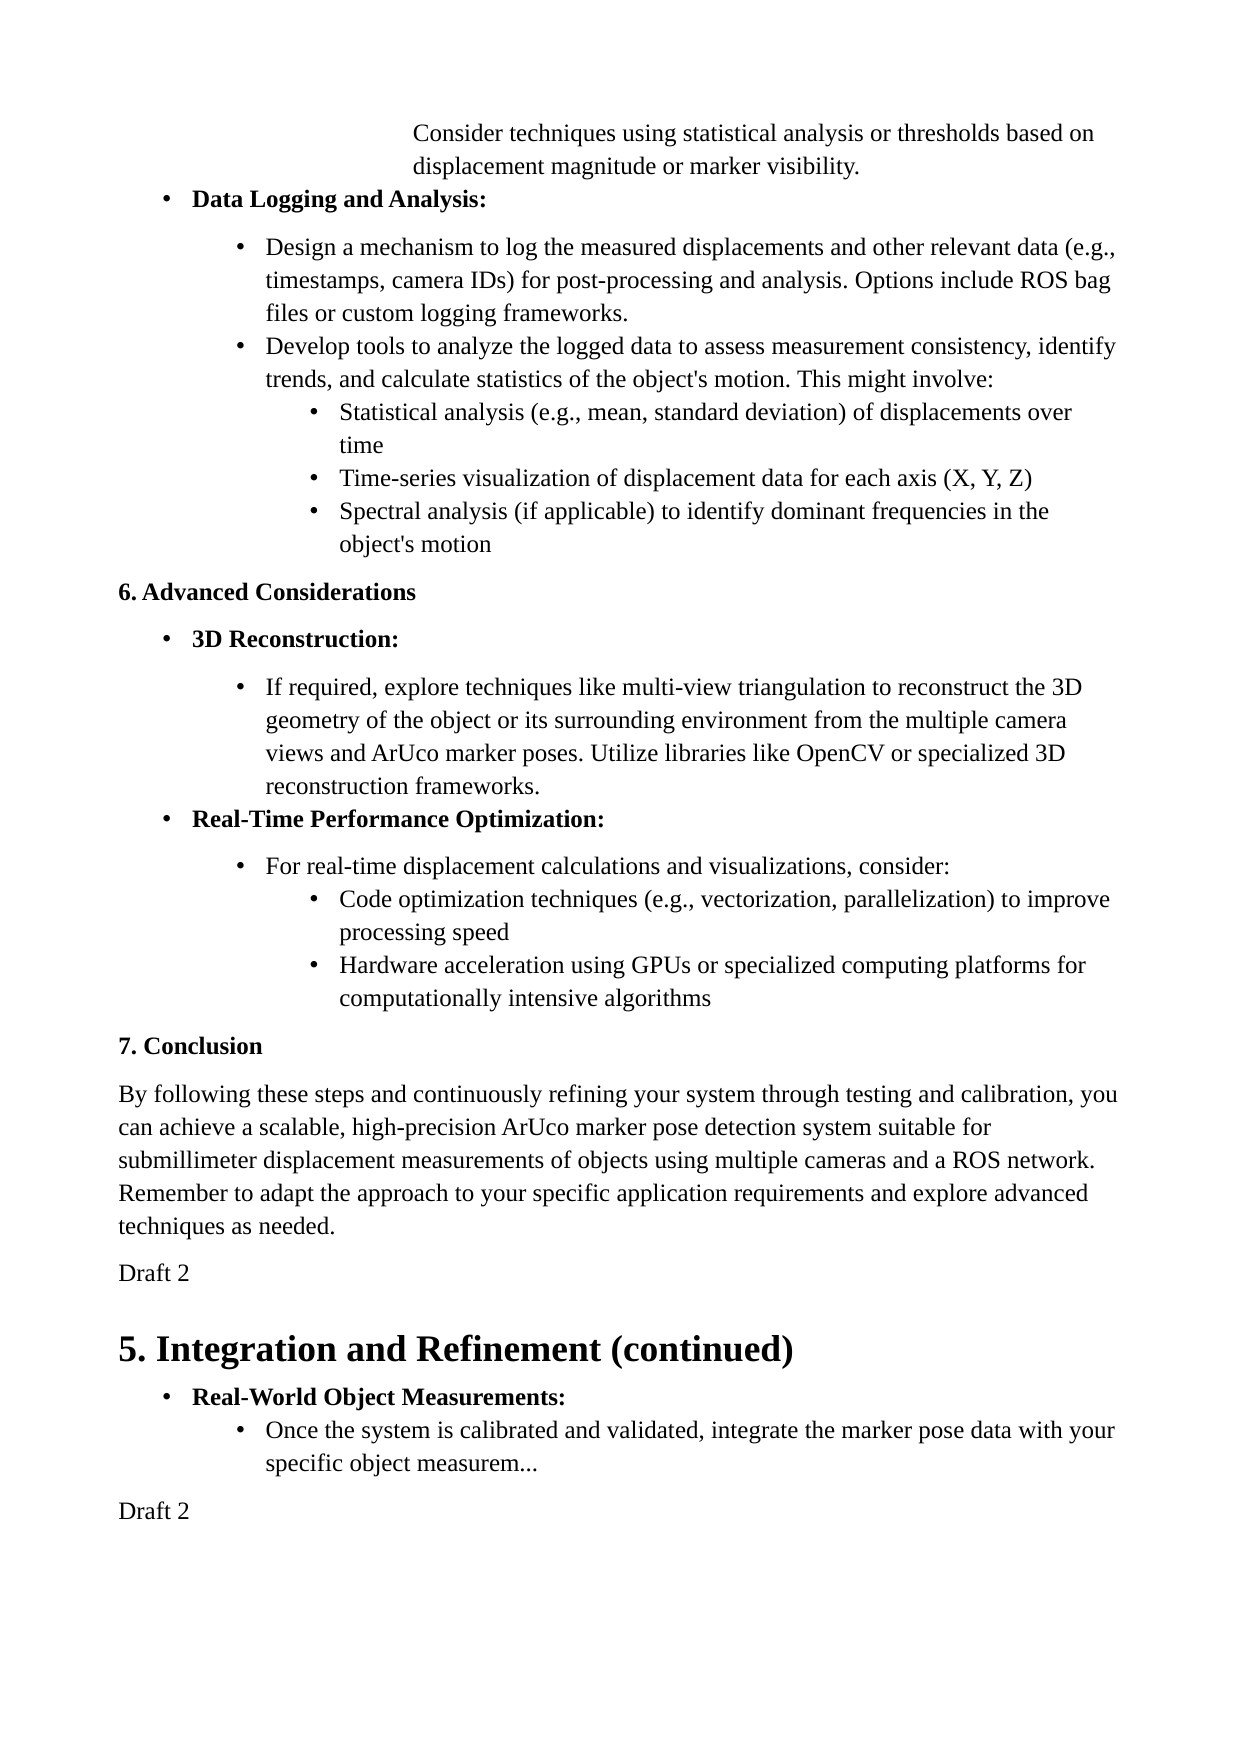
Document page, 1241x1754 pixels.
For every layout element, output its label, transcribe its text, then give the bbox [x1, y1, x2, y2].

list For real-time displacement calculations and visualizations, consider: [236, 851, 1122, 880]
list 3D Reconstruction: [162, 624, 1122, 653]
subtitle 5. Integration and Refinement (continued) [118, 1327, 1122, 1370]
list Consider techniques using statistical analysis or thresholds based on displacement magnitude or marker visibility. [383, 118, 1122, 180]
list Design a mechanism to log the measured displacements and other relevant data (e.g., timestamps, camera IDs) for post-processing and analysis. Options include ROS bag files or custom logging frameworks. [236, 232, 1122, 327]
text 7. Conclusion [118, 1031, 1122, 1060]
text Draft 2 [118, 1258, 1122, 1287]
text By following these steps and continuously refining your system through testing and calibration, you can achieve a scalable, high-precision ArUco marker pose detection system suitable for submillimeter displacement measurements of objects using multiple cameras and a ROS network. Remember to adapt the approach to your specific application requirements and explore advanced techniques as needed. [118, 1079, 1122, 1239]
list Hardware acceleration using GPUs or specialized computing platforms for computationally intensive algorithms [309, 951, 1122, 1012]
list Real-Time Performance Optimization: [162, 804, 1122, 833]
list Once the system is calibrated and validated, integrate the marker pose data with your specific object measurem... [236, 1416, 1122, 1477]
list Develop tools to analyze the logged data to assess measurement consistency, identify trends, and calculate statistics of the object's motion. This might involve: [236, 331, 1122, 393]
text Draft 2 [118, 1496, 1122, 1525]
list Code optimization techniques (e.g., vectorization, parallelization) to improve processing speed [309, 884, 1122, 946]
list Spectral analysis (if applicable) to identify dominant frequencies in the object's motion [309, 496, 1122, 558]
list Statistical analysis (e.g., mean, standard deviation) of displacements over time [309, 397, 1122, 459]
list Real-World Object Measurements: [162, 1382, 1122, 1411]
list Time-series visualization of displacement data for each axis (X, Y, Z) [309, 463, 1122, 492]
list Data Logging and Analysis: [162, 184, 1122, 213]
text 6. Advanced Considerations [118, 577, 1122, 605]
list If required, explore techniques like multi-view triangulation to reconstruct the 3D geometry of the object or its surrounding environment from the multiple camera views and ArUco marker poses. Utilize libraries like OpenCV or specialized 3D reconstruction frameworks. [236, 672, 1122, 799]
